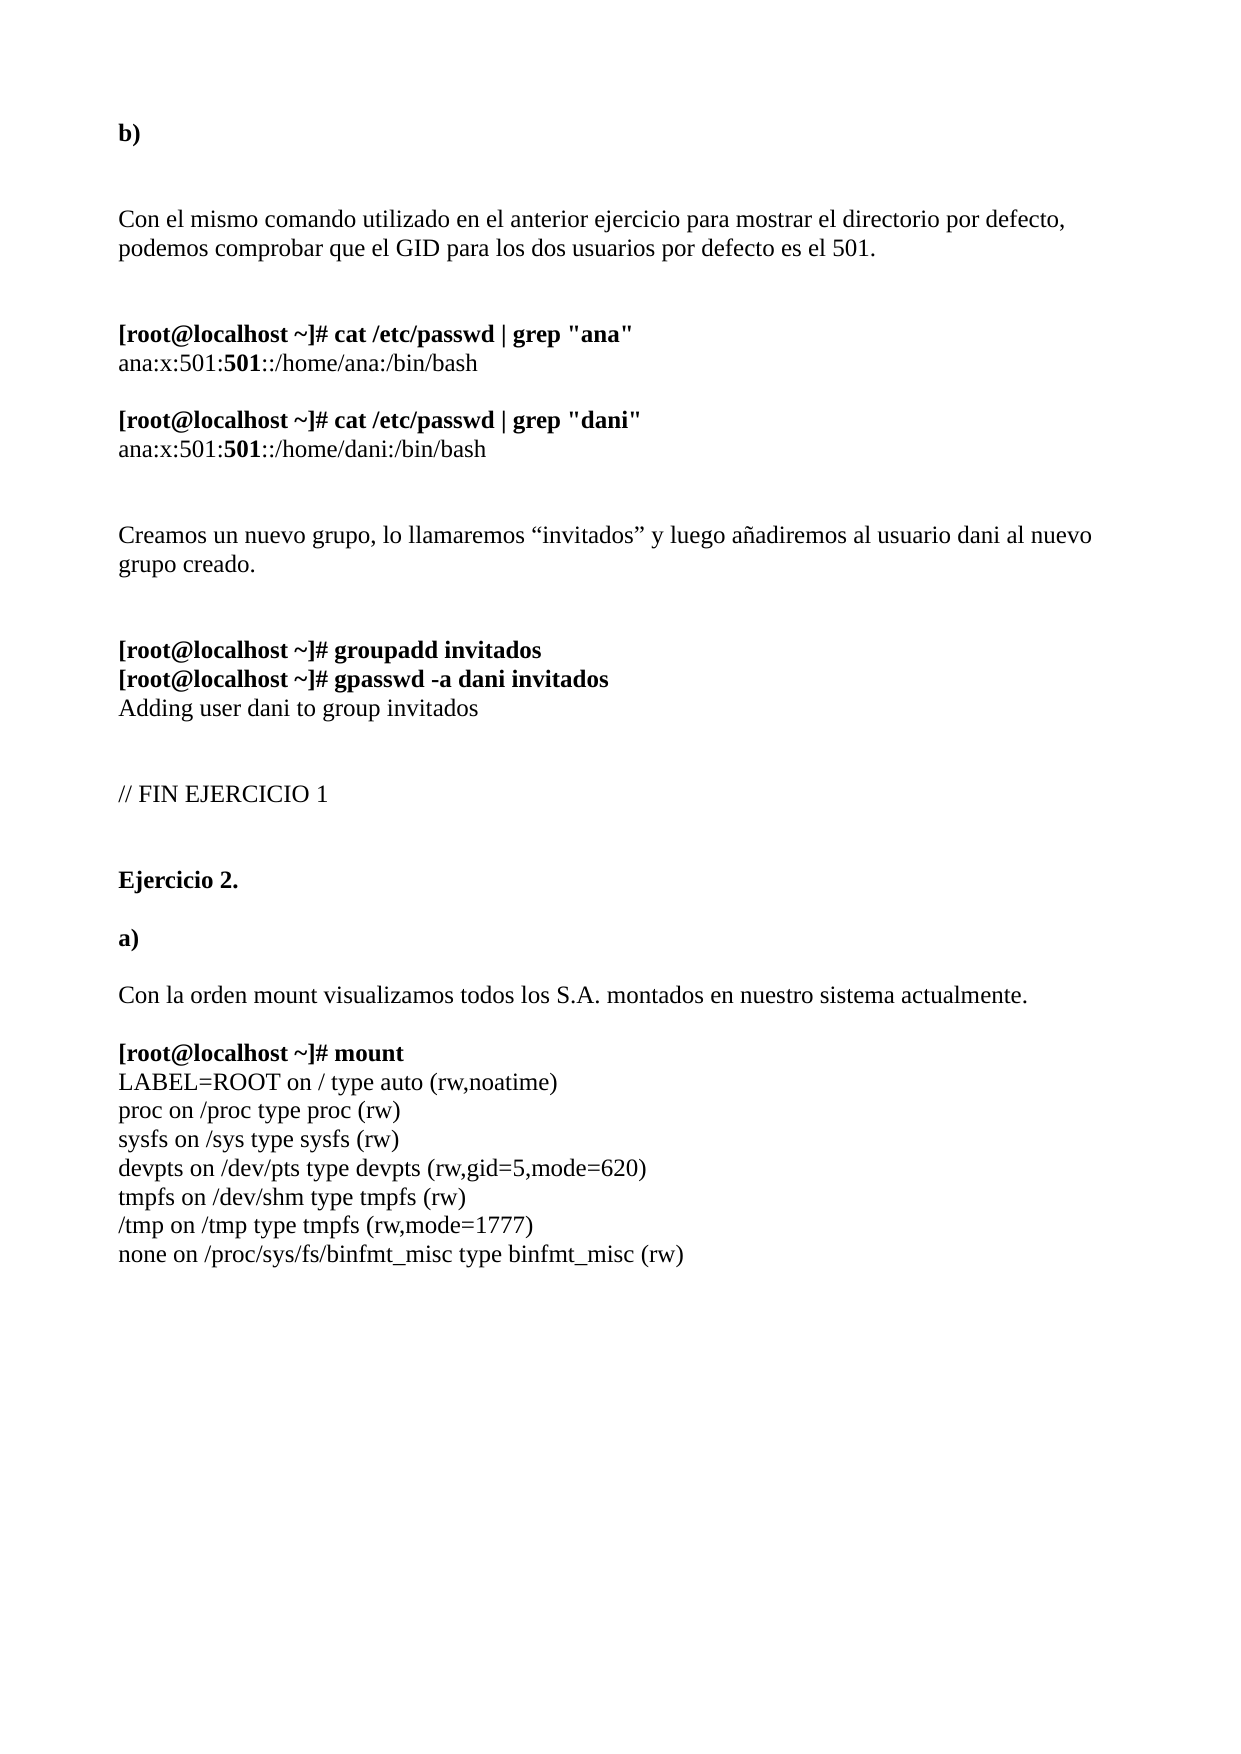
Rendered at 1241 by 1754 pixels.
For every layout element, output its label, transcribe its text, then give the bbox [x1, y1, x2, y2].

text tmpfs on /dev/shm type tmpfs (rw) [118, 1182, 1122, 1211]
text // FIN EJERCICIO 1 [118, 779, 1122, 808]
text none on /proc/sys/fs/binfmt_misc type binfmt_misc (rw) [118, 1239, 1122, 1268]
text [root@localhost ~]# gpasswd -a dani invitados [118, 664, 1122, 693]
text a) [118, 923, 1122, 952]
text b) [118, 118, 1122, 147]
text devpts on /dev/pts type devpts (rw,gid=5,mode=620) [118, 1153, 1122, 1182]
text Adding user dani to group invitados [118, 693, 1122, 722]
text LABEL=ROOT on / type auto (rw,noatime) [118, 1067, 1122, 1096]
text [root@localhost ~]# cat /etc/passwd | grep "ana" [118, 319, 1122, 348]
text Con la orden mount visualizamos todos los S.A. montados en nuestro sistema actualmente. [118, 981, 1122, 1009]
text ana:x:501:501::/home/dani:/bin/bash [118, 434, 1122, 463]
text [root@localhost ~]# cat /etc/passwd | grep "dani" [118, 406, 1122, 434]
text Con el mismo comando utilizado en el anterior ejercicio para mostrar el directorio por defecto, podemos comprobar que el GID para los dos usuarios por defecto es el 501. [118, 204, 1122, 262]
text [root@localhost ~]# mount [118, 1038, 1122, 1067]
text Ejercicio 2. [118, 866, 1122, 894]
text sysfs on /sys type sysfs (rw) [118, 1124, 1122, 1153]
text /tmp on /tmp type tmpfs (rw,mode=1777) [118, 1211, 1122, 1239]
text [root@localhost ~]# groupadd invitados [118, 636, 1122, 664]
text Creamos un nuevo grupo, lo llamaremos “invitados” y luego añadiremos al usuario dani al nuevo grupo creado. [118, 521, 1122, 578]
text proc on /proc type proc (rw) [118, 1096, 1122, 1124]
text ana:x:501:501::/home/ana:/bin/bash [118, 348, 1122, 377]
